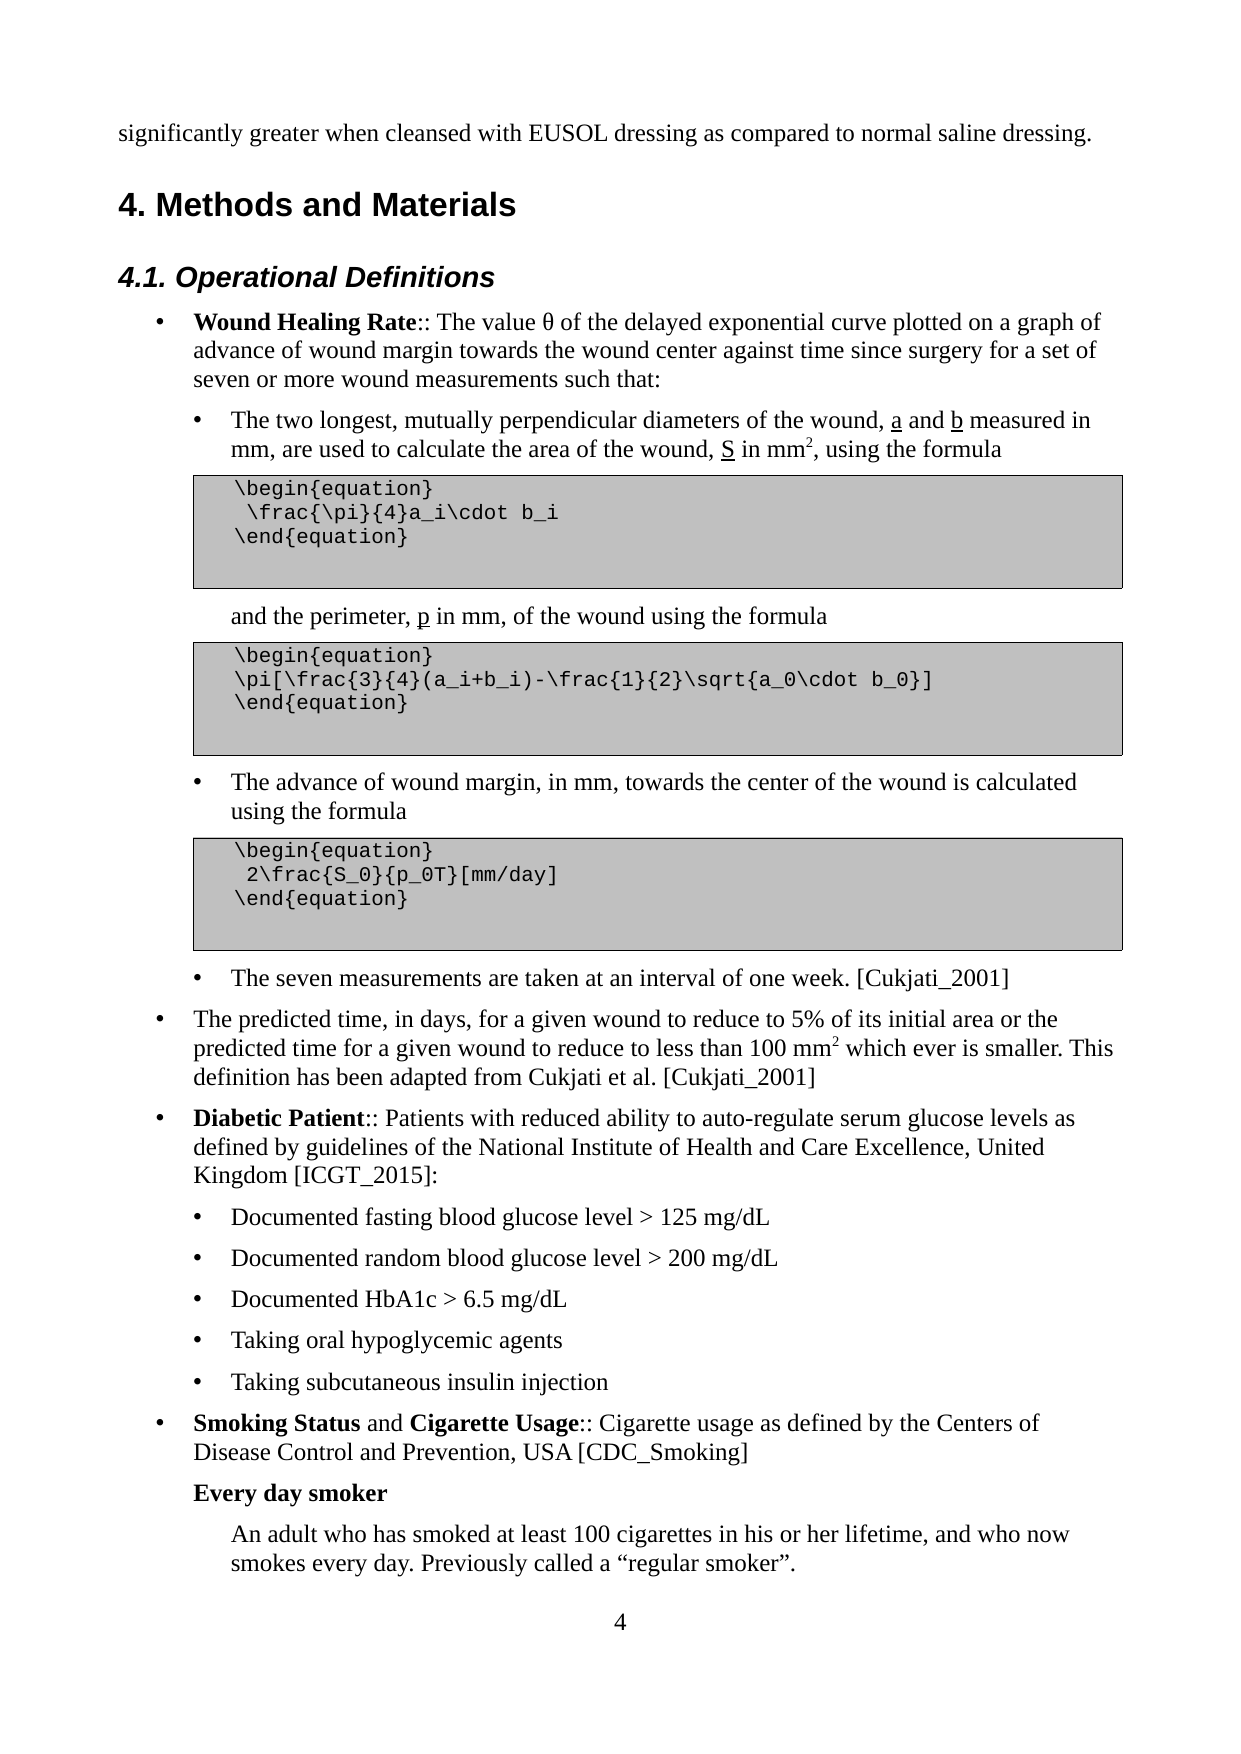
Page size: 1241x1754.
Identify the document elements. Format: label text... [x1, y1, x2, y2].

list and the perimeter, p in mm, of the wound using the formula [193, 601, 1122, 629]
list \frac{\pi}{4}a_i\cdot b_i [194, 499, 1122, 523]
list The predicted time, in days, for a given wound to reduce to 5% of its initial area or the predicted time for a given wound to reduce to less than 100 mm2 which ever is smaller. This definition has been adapted from Cukjati et al. [Cukjati_2001] [156, 1004, 1122, 1090]
list Wound Healing Rate:: The value θ of the delayed exponential curve plotted on a graph of advance of wound margin towards the wound center against time since surgery for a set of seven or more wound measurements such that: [156, 307, 1122, 393]
list 2\frac{S_0}{p_0T}[mm/day] [194, 861, 1122, 885]
list Diabetic Patient:: Patients with reduced ability to auto-regulate serum glucose levels as defined by guidelines of the National Institute of Health and Care Excellence, United Kingdom [ICGT_2015]: [156, 1103, 1122, 1189]
list Documented fasting blood glucose level > 125 mg/dL [193, 1202, 1122, 1230]
list \begin{equation} [194, 839, 1122, 861]
list Taking oral hypoglycemic agents [193, 1325, 1122, 1354]
list Smoking Status and Cigarette Usage:: Cigarette usage as defined by the Centers of Disease Control and Prevention, USA [CDC_Smoking] [156, 1408, 1122, 1465]
list The two longest, mutually perpendicular diameters of the wound, a and b measured in mm, are used to calculate the area of the wound, S in mm2, using the formula [193, 405, 1122, 463]
list \end{equation} [194, 523, 1122, 549]
subtitle Methods and Materials [118, 184, 1122, 223]
list Documented HbA1c > 6.5 mg/dL [193, 1284, 1122, 1313]
list \end{equation} [194, 689, 1122, 716]
subtitle Operational Definitions [118, 261, 1122, 294]
list \begin{equation} [194, 643, 1122, 666]
list \pi[\frac{3}{4}(a_i+b_i)-\frac{1}{2}\sqrt{a_0\cdot b_0}] [194, 666, 1122, 689]
list The advance of wound margin, in mm, towards the center of the wound is calculated using the formula [193, 767, 1122, 825]
text significantly greater when cleansed with EUSOL dressing as compared to normal saline dressing. [118, 118, 1122, 147]
list An adult who has smoked at least 100 cigarettes in his or her lifetime, and who now smokes every day. Previously called a “regular smoker”. [118, 1519, 1122, 1577]
list Taking subcutaneous insulin injection [193, 1367, 1122, 1395]
list Documented random blood glucose level > 200 mg/dL [193, 1243, 1122, 1272]
list \end{equation} [194, 885, 1122, 911]
list \begin{equation} [194, 476, 1122, 499]
list The seven measurements are taken at an interval of one week. [Cukjati_2001] [193, 963, 1122, 992]
list Every day smoker [118, 1478, 1122, 1507]
